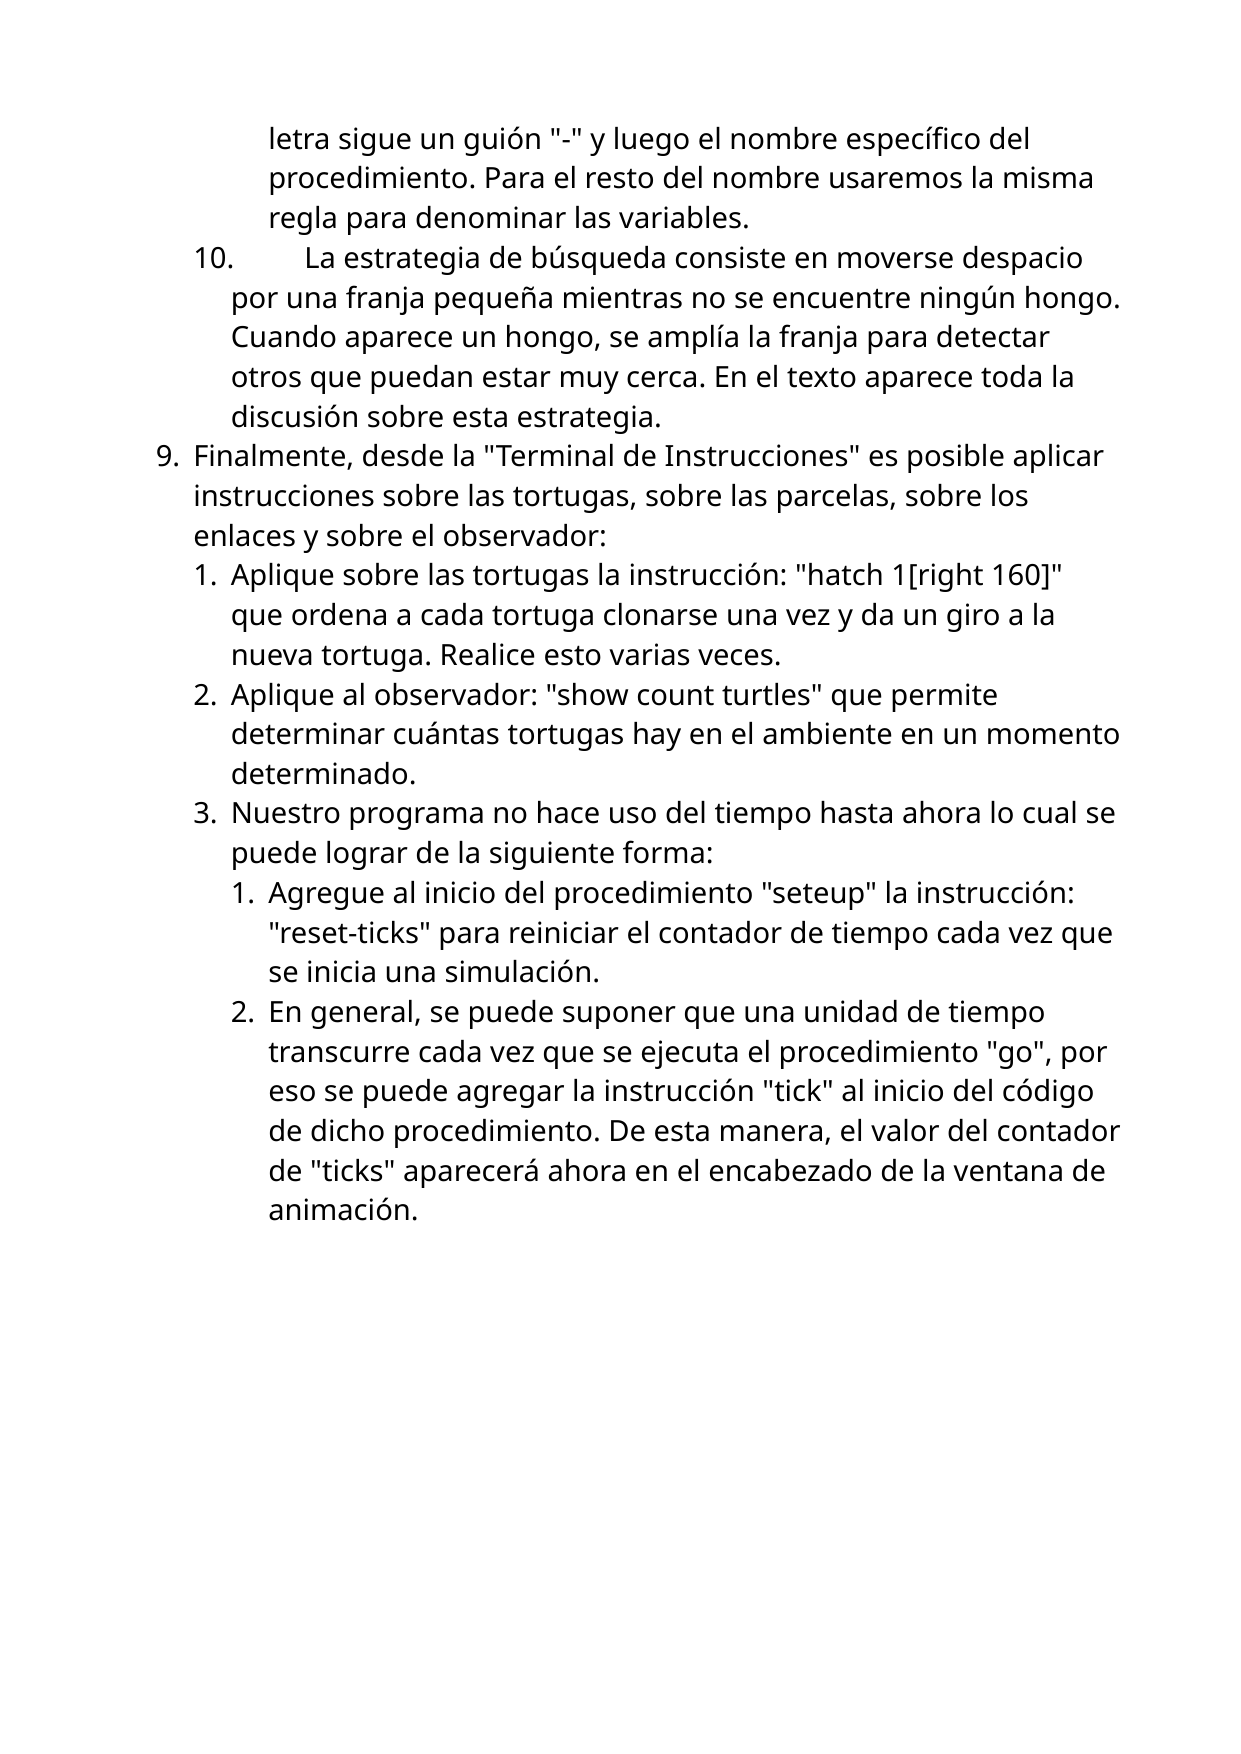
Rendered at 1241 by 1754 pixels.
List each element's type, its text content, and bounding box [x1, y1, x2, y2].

list Agregue al inicio del procedimiento "seteup" la instrucción: "reset-ticks" para reiniciar el contador de tiempo cada vez que se inicia una simulación. [231, 872, 1122, 991]
list Finalmente, desde la "Terminal de Instrucciones" es posible aplicar instrucciones sobre las tortugas, sobre las parcelas, sobre los enlaces y sobre el observador: [156, 436, 1122, 555]
list Aplique sobre las tortugas la instrucción: "hatch 1[right 160]" que ordena a cada tortuga clonarse una vez y da un giro a la nueva tortuga. Realice esto varias veces. [193, 555, 1122, 674]
list La estrategia de búsqueda consiste en moverse despacio por una franja pequeña mientras no se encuentre ningún hongo. Cuando aparece un hongo, se amplía la franja para detectar otros que puedan estar muy cerca. En el texto aparece toda la discusión sobre esta estrategia. [193, 237, 1122, 436]
list letra sigue un guión "-" y luego el nombre específico del procedimiento. Para el resto del nombre usaremos la misma regla para denominar las variables. [231, 118, 1122, 237]
list Aplique al observador: "show count turtles" que permite determinar cuántas tortugas hay en el ambiente en un momento determinado. [193, 674, 1122, 793]
list Nuestro programa no hace uso del tiempo hasta ahora lo cual se puede lograr de la siguiente forma: [193, 793, 1122, 872]
list En general, se puede suponer que una unidad de tiempo transcurre cada vez que se ejecuta el procedimiento "go", por eso se puede agregar la instrucción "tick" al inicio del código de dicho procedimiento. De esta manera, el valor del contador de "ticks" aparecerá ahora en el encabezado de la ventana de animación. [231, 991, 1122, 1229]
